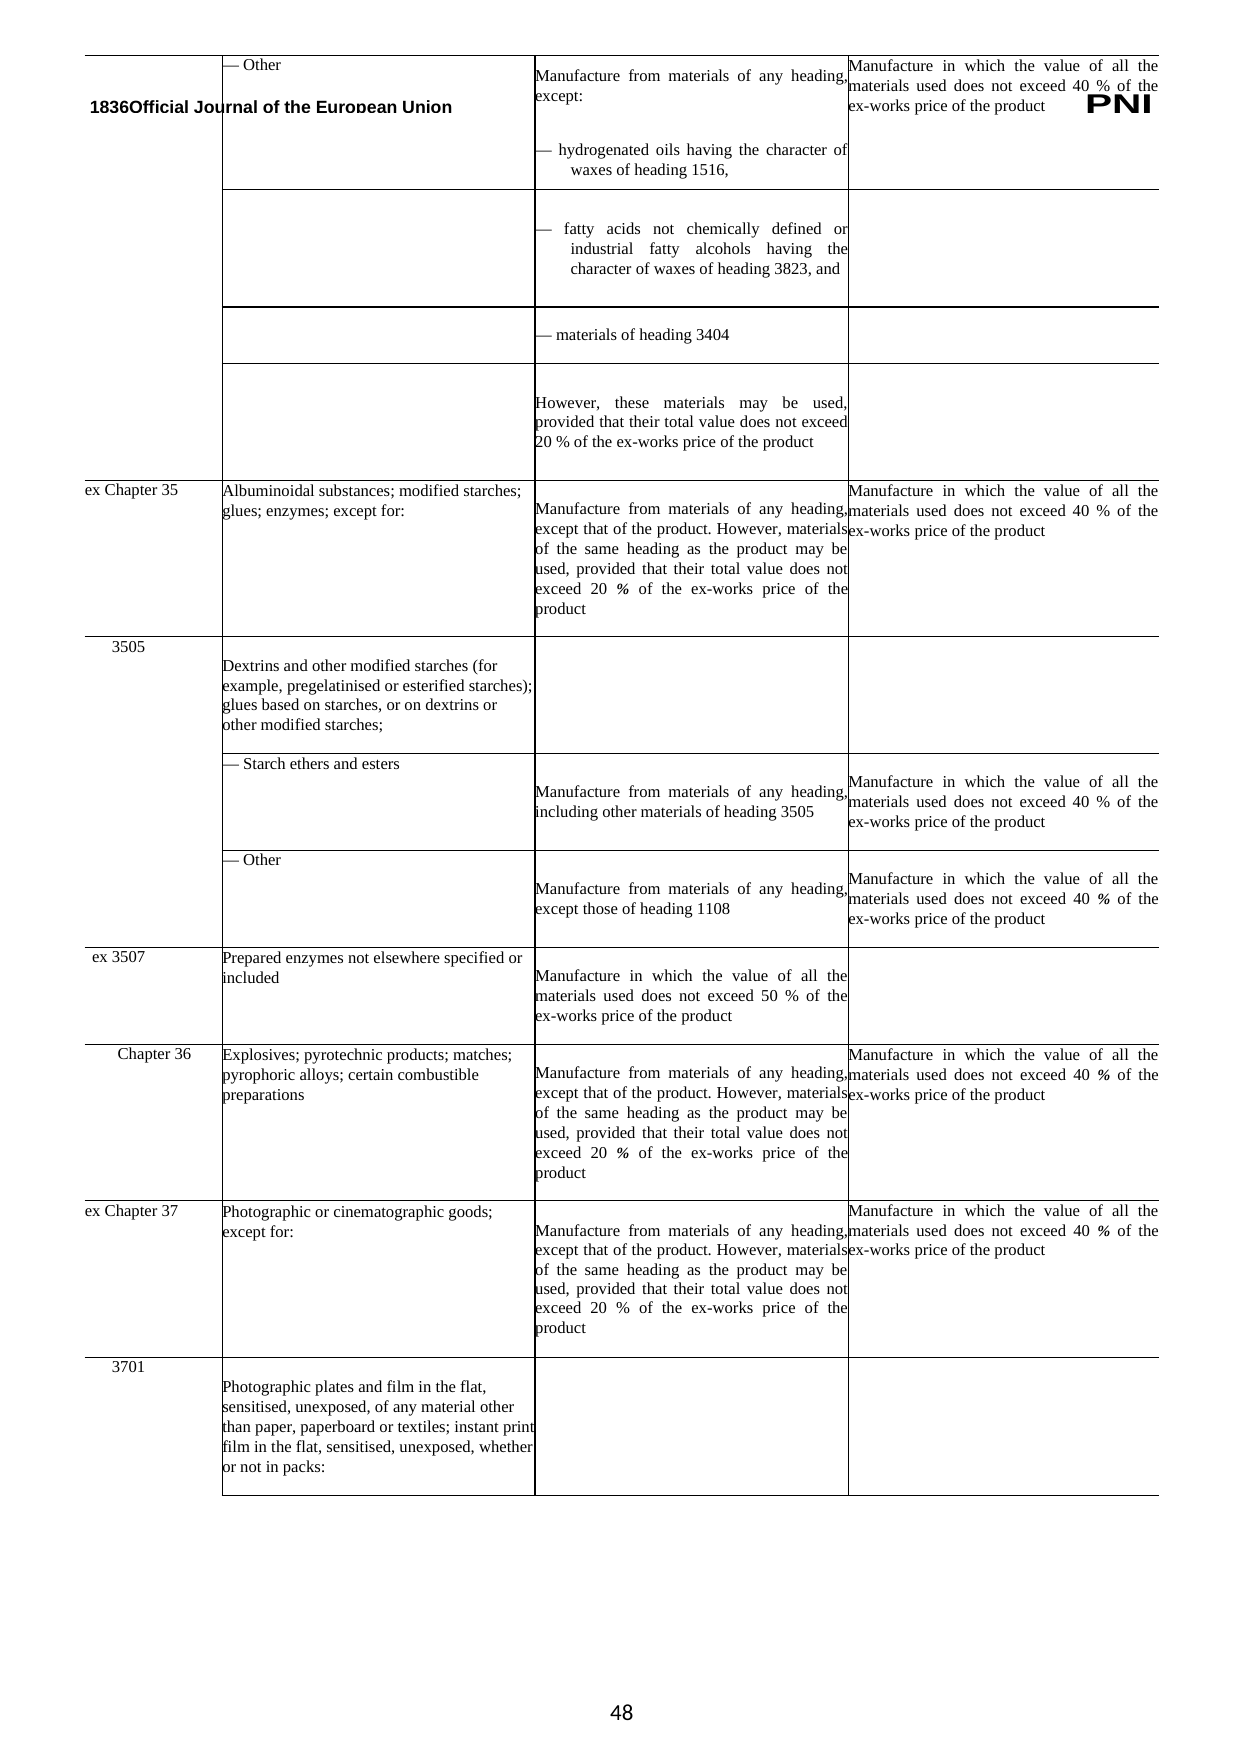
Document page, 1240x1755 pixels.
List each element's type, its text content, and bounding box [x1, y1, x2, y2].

table_cell Chapter 36 [85, 1045, 222, 1200]
table_cell Manufacture from materials of any heading, except that of the product. However, materials of the same heading as the product may be used, provided that their total value does not exceed 20 % of the ex-works price of the product [536, 1201, 848, 1357]
table_cell Manufacture from materials of any heading, except those of heading 1108 [536, 851, 848, 947]
table_cell Explosives; pyrotechnic products; matches; pyrophoric alloys; certain combustible preparations [223, 1045, 534, 1200]
table_cell [223, 364, 534, 480]
table_cell Dextrins and other modified starches (for example, pregelatinised or esterified starches); glues based on starches, or on dextrins or other modified starches; [223, 637, 534, 753]
table_cell Photographic plates and film in the flat, sensitised, unexposed, of any material other than paper, paperboard or textiles; instant print film in the flat, sensitised, unexposed, whether or not in packs: [223, 1358, 534, 1494]
table_cell [536, 1358, 848, 1494]
table_cell Manufacture in which the value of all the materials used does not exceed 40 % of the ex-works price of the product [849, 1201, 1158, 1357]
table_cell Photographic or cinematographic goods; except for: [223, 1201, 534, 1357]
table_cell [223, 308, 534, 363]
table_cell 3701 [85, 1358, 222, 1494]
table_cell However, these materials may be used, provided that their total value does not exceed 20 % of the ex-works price of the product [536, 364, 848, 480]
table_cell Manufacture from materials of any heading, except that of the product. However, materials of the same heading as the product may be used, provided that their total value does not exceed 20 % of the ex-works price of the product [536, 481, 848, 636]
table_cell — Other [223, 113, 534, 189]
table_cell [223, 190, 534, 306]
table_cell Manufacture in which the value of all the materials used does not exceed 40 % of the ex-works price of the product [849, 481, 1158, 636]
table_cell Prepared enzymes not elsewhere specified or included [223, 948, 534, 1044]
table_cell Manufacture in which the value of all the materials used does not exceed 40 % of the ex-works price of the product [849, 851, 1158, 947]
table_cell — fatty acids not chemically defined or industrial fatty alcohols having the character of waxes of heading 3823, and [536, 190, 848, 306]
table_cell Manufacture in which the value of all the materials used does not exceed 40 % of the ex-works price of the product [849, 1045, 1158, 1200]
table_cell — materials of heading 3404 [536, 308, 848, 363]
table_cell ex Chapter 35 [85, 481, 222, 636]
table_cell — Starch ethers and esters [223, 754, 534, 850]
table_cell [849, 1358, 1158, 1494]
table_cell Manufacture in which the value of all the materials used does not exceed 50 % of the ex-works price of the product [536, 948, 848, 1044]
table_cell Manufacture in which the value of all the materials used does not exceed 40 % of the ex-works price of the product [849, 754, 1158, 850]
table_cell ex 3507 [85, 948, 222, 1044]
table_cell — Other [223, 56, 534, 88]
table_cell [85, 56, 222, 480]
table_cell Manufacture from materials of any heading, except: — hydrogenated oils having the character of waxes of heading 1516, [536, 113, 848, 189]
table_cell Manufacture in which the value of all the materials used does not exceed 40 % of the ex-works price of the product [849, 56, 1158, 189]
table_cell Albuminoidal substances; modified starches; glues; enzymes; except for: [223, 481, 534, 636]
table_cell 3505 [85, 637, 222, 947]
table_cell [849, 308, 1158, 363]
table_cell [849, 190, 1158, 306]
table_cell Manufacture from materials of any heading, except: — hydrogenated oils having the character of waxes of heading 1516, [536, 56, 848, 88]
table_cell Manufacture from materials of any heading, except that of the product. However, materials of the same heading as the product may be used, provided that their total value does not exceed 20 % of the ex-works price of the product [536, 1045, 848, 1200]
table_cell ex Chapter 37 [85, 1201, 222, 1357]
table_cell [536, 637, 848, 753]
table_cell [849, 637, 1158, 753]
table_cell [849, 948, 1158, 1044]
table_cell Manufacture from materials of any heading, including other materials of heading 3505 [536, 754, 848, 850]
table_cell [849, 364, 1158, 480]
table_cell — Other [223, 851, 534, 947]
